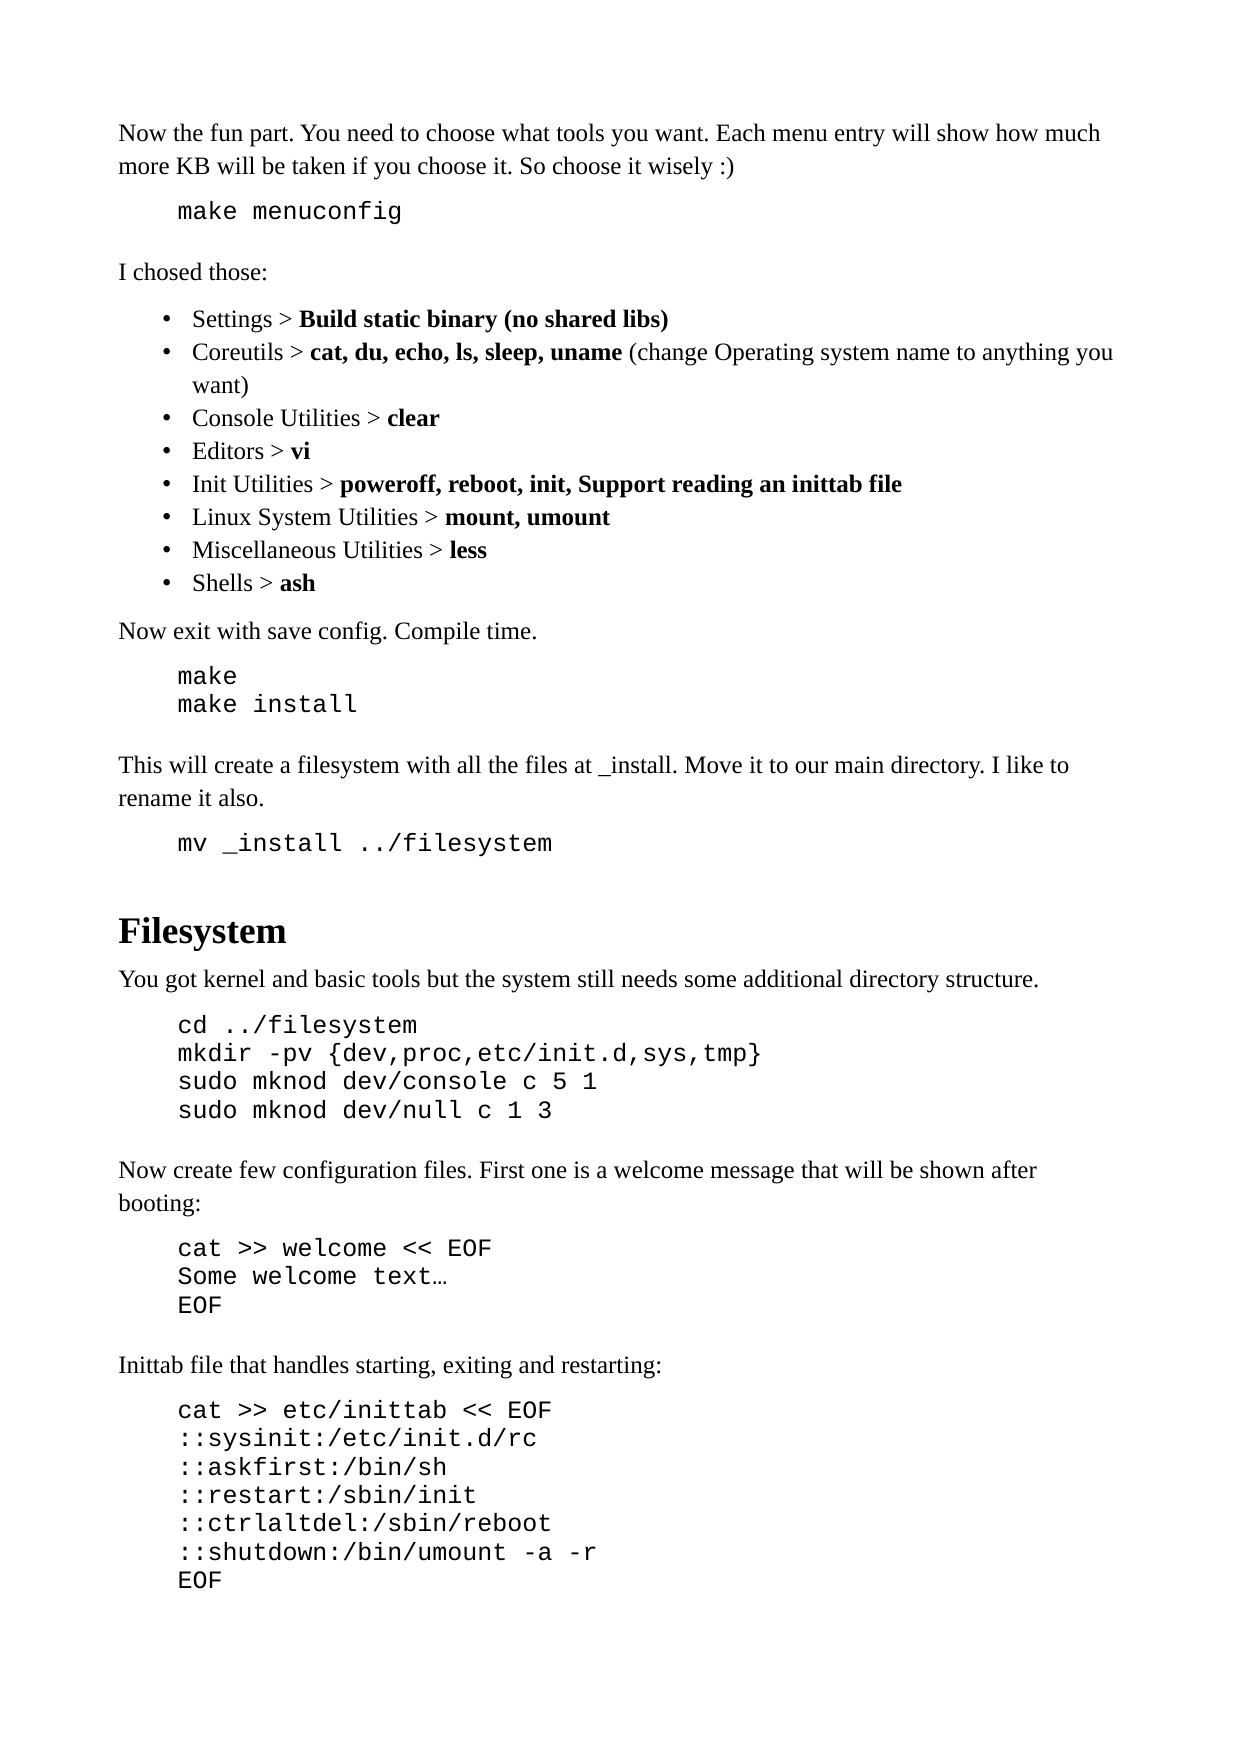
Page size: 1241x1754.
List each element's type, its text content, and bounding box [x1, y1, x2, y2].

text You got kernel and basic tools but the system still needs some additional directory structure. [118, 964, 1122, 993]
text Now exit with save config. Compile time. [118, 616, 1122, 645]
text Now the fun part. You need to choose what tools you want. Each menu entry will show how much more KB will be taken if you choose it. So choose it wisely :) [118, 118, 1122, 180]
text Now create few configuration files. First one is a welcome message that will be shown after booting: [118, 1155, 1122, 1217]
list Miscellaneous Utilities > less [162, 535, 1122, 564]
list Shells > ash [162, 568, 1122, 597]
text cat >> welcome << EOF Some welcome text… EOF [177, 1236, 1063, 1321]
text Inittab file that handles starting, exiting and restarting: [118, 1350, 1122, 1379]
list Editors > vi [162, 436, 1122, 465]
text This will create a filesystem with all the files at _install. Move it to our main directory. I like to rename it also. [118, 750, 1122, 811]
list Init Utilities > poweroff, reboot, init, Support reading an inittab file [162, 469, 1122, 498]
list Console Utilities > clear [162, 403, 1122, 432]
text cd ../filesystem mkdir -pv {dev,proc,etc/init.d,sys,tmp} sudo mknod dev/console c 5 1 sudo mknod dev/null c 1 3 [177, 1012, 1063, 1126]
list Settings > Build static binary (no shared libs) [162, 304, 1122, 333]
text cat >> etc/inittab << EOF ::sysinit:/etc/init.d/rc ::askfirst:­/bin/sh ::restart:/sbin/init ::ctrlaltdel:/sbin/reboot ::shutdown:/bin/umount ­-a -­r EOF [177, 1398, 1063, 1596]
text make menuconfig [177, 199, 1063, 227]
text mv _install ../filesystem [177, 830, 1063, 859]
text make make install [177, 663, 1063, 720]
subtitle Filesystem [118, 909, 1122, 952]
text I chosed those: [118, 257, 1122, 285]
list Linux System Utilities > mount, umount [162, 502, 1122, 531]
list Coreutils > cat, du, echo, ls, sleep, uname (change Operating system name to anything you want) [162, 337, 1122, 399]
